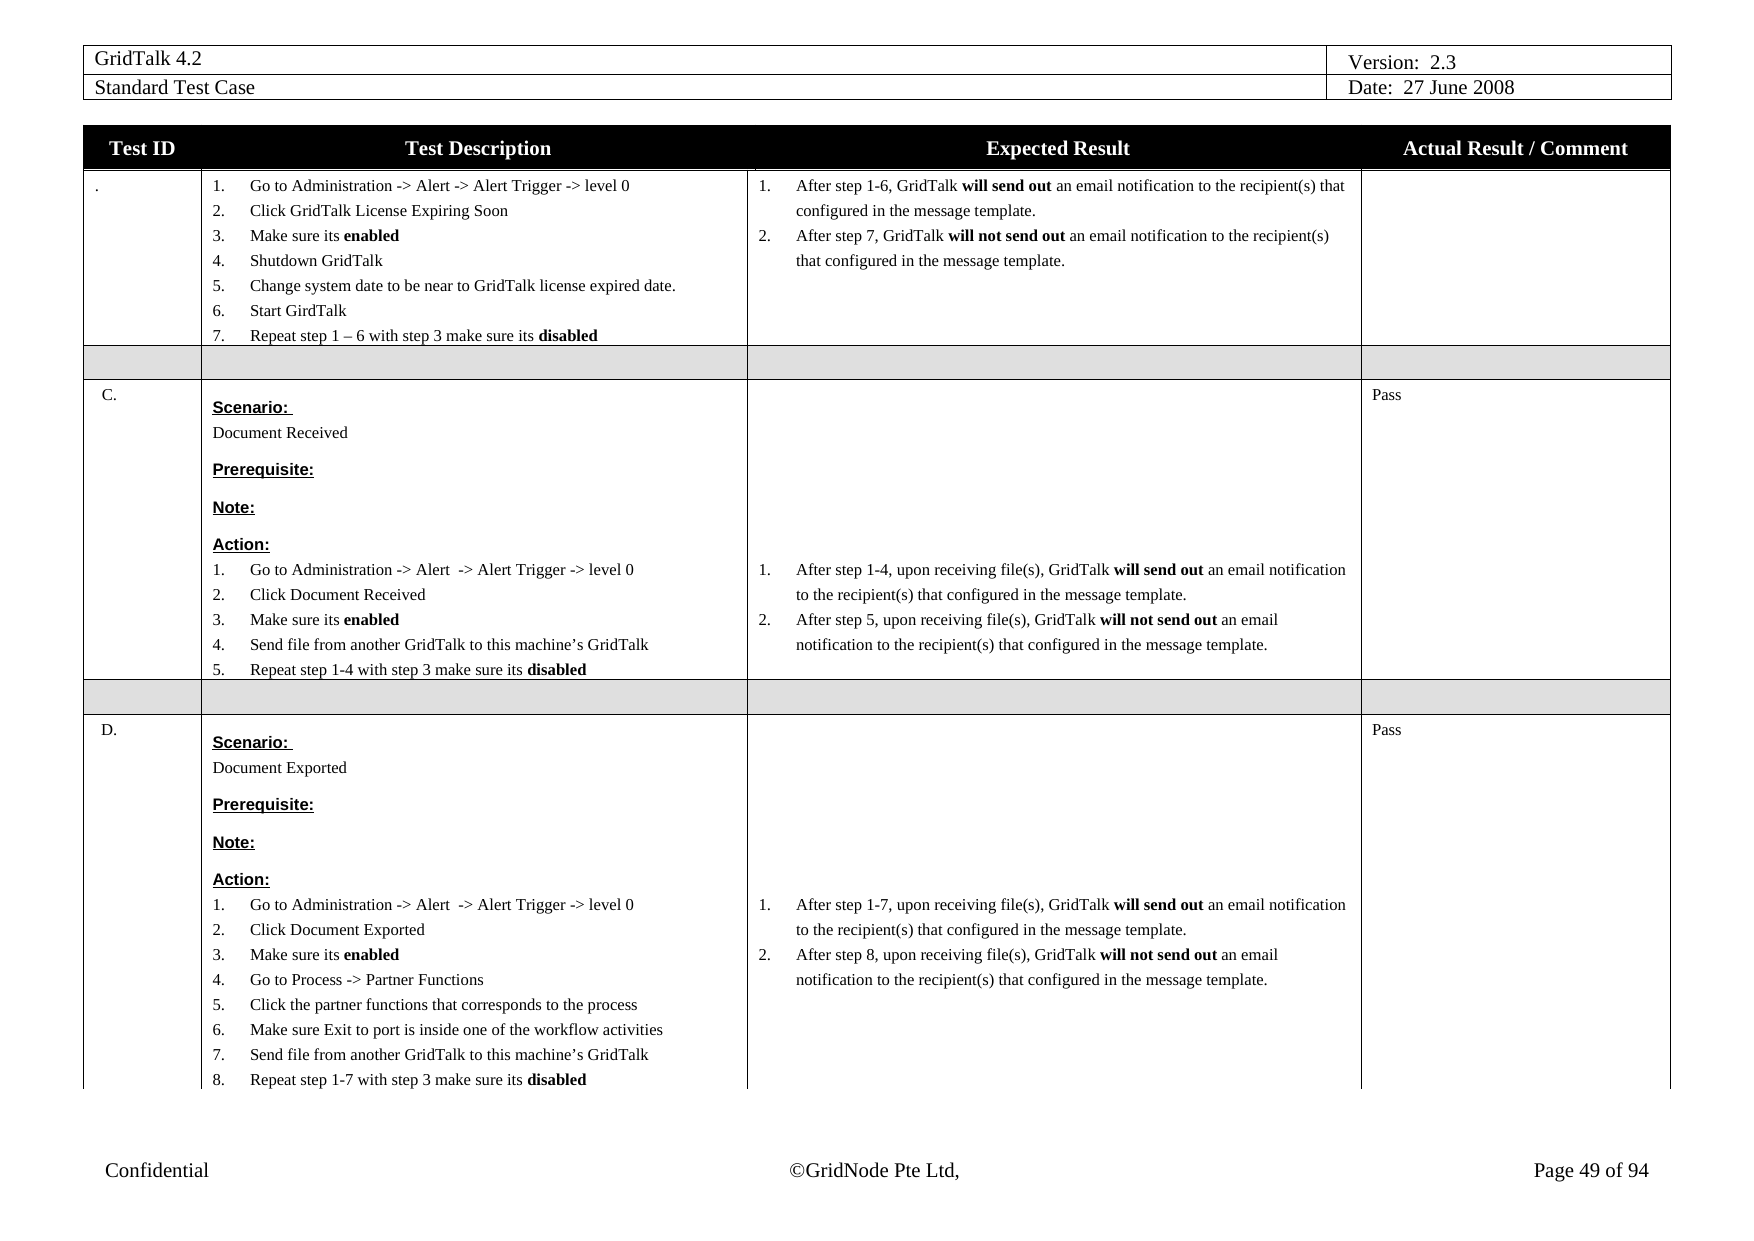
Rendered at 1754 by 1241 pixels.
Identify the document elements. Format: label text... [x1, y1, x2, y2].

table_cell [1362, 554, 1670, 679]
table_cell Go to Administration -> Alert -> Alert Trigger -> level 0 Click Document Exported Make sure its enabled Go to Process -> Partner Functions Click the partner functions that corresponds to the process Make sure Exit to port is inside one of the workflow activities Send file from another GridTalk to this machine’s GridTalk Repeat step 1-7 with step 3 make sure its disabled [202, 889, 747, 1089]
table_cell . [84, 171, 201, 344]
table_cell [748, 346, 1361, 379]
table_cell [202, 346, 747, 379]
table_header Expected Result [756, 125, 1361, 169]
table_cell [1362, 346, 1670, 379]
table_cell [84, 680, 201, 714]
table_cell Pass [1362, 715, 1670, 889]
table_cell [748, 380, 1361, 554]
table_cell After step 1-7, upon receiving file(s), GridTalk will send out an email notification to the recipient(s) that configured in the message template. After step 8, upon receiving file(s), GridTalk will not send out an email notification to the recipient(s) that configured in the message template. [748, 889, 1361, 1089]
table_cell Pass [1362, 380, 1670, 554]
table_cell [748, 715, 1361, 889]
table_cell [1362, 889, 1670, 1089]
table_cell [84, 715, 201, 889]
table_cell [1362, 171, 1670, 344]
table_header Actual Result / Comment [1362, 125, 1670, 169]
table_header Test Description [202, 125, 755, 169]
table_cell [84, 346, 201, 379]
table_cell [84, 380, 201, 554]
table_cell Scenario: Document Received Prerequisite: Note: Action: [202, 380, 747, 554]
table_cell Go to Administration -> Alert -> Alert Trigger -> level 0 Click GridTalk License Expiring Soon Make sure its enabled Shutdown GridTalk Change system date to be near to GridTalk license expired date. Start GirdTalk Repeat step 1 – 6 with step 3 make sure its disabled [202, 171, 747, 344]
table_cell [1362, 680, 1670, 714]
table_cell [84, 554, 201, 679]
table_cell Go to Administration -> Alert -> Alert Trigger -> level 0 Click Document Received Make sure its enabled Send file from another GridTalk to this machine’s GridTalk Repeat step 1-4 with step 3 make sure its disabled [202, 554, 747, 679]
table_cell After step 1-6, GridTalk will send out an email notification to the recipient(s) that configured in the message template. After step 7, GridTalk will not send out an email notification to the recipient(s) that configured in the message template. [748, 171, 1361, 344]
table_cell Scenario: Document Exported Prerequisite: Note: Action: [202, 715, 747, 889]
table_cell [202, 680, 747, 714]
table_cell After step 1-4, upon receiving file(s), GridTalk will send out an email notification to the recipient(s) that configured in the message template. After step 5, upon receiving file(s), GridTalk will not send out an email notification to the recipient(s) that configured in the message template. [748, 554, 1361, 679]
table_cell [84, 889, 201, 1089]
table_header Test ID [84, 125, 201, 169]
table_cell [748, 680, 1361, 714]
